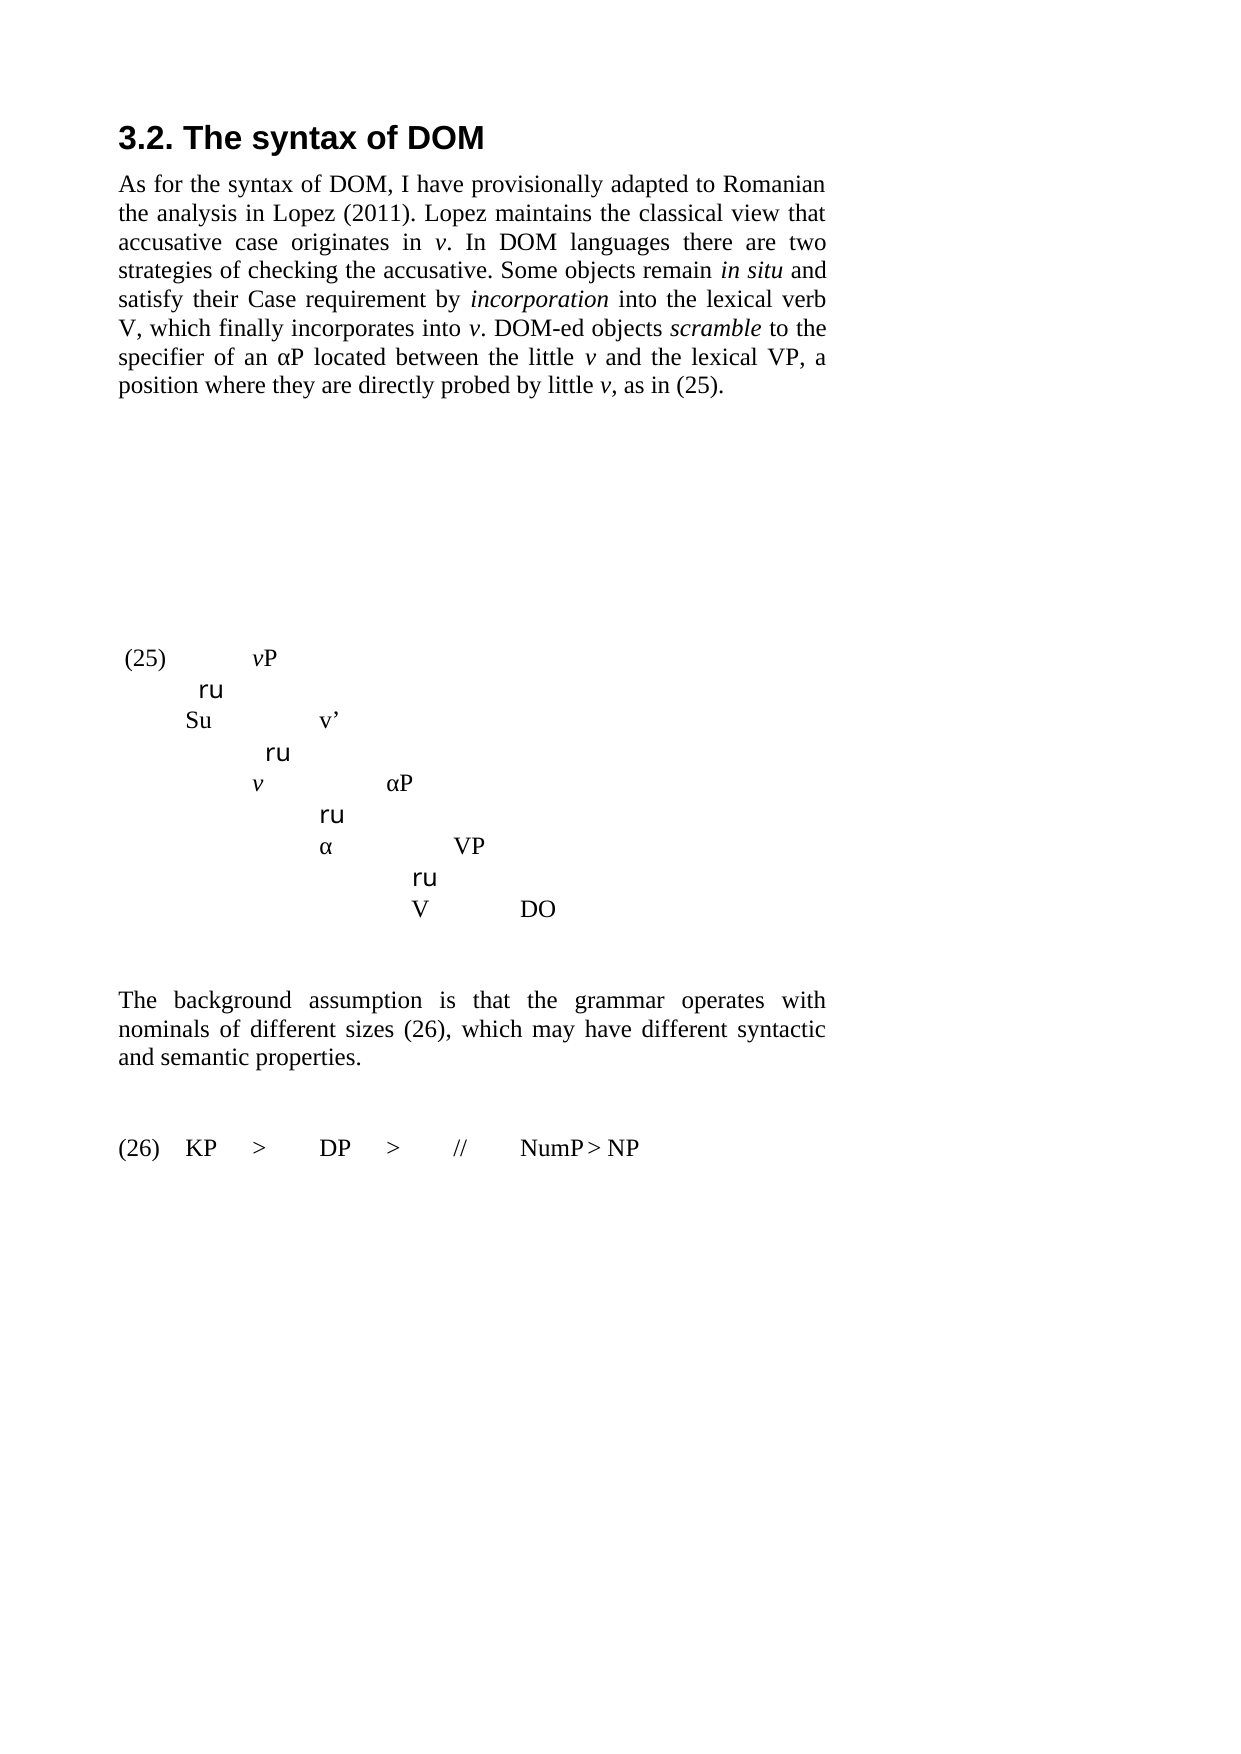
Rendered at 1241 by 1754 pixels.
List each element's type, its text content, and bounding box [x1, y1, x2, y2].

text (25) vP [118, 643, 827, 672]
text ru [118, 860, 827, 894]
text The background assumption is that the grammar operates with nominals of different sizes (26), which may have different syntactic and semantic properties. [118, 985, 827, 1071]
subtitle 3.2. The syntax of DOM [118, 118, 827, 157]
text ru [118, 734, 827, 768]
text ru [118, 672, 827, 706]
text (26) KP > DP > // NumP > NP [118, 1133, 827, 1162]
text Su v’ [118, 706, 827, 734]
text α VP [118, 831, 827, 860]
text V DO [118, 894, 827, 923]
text v αP [118, 768, 827, 797]
text As for the syntax of DOM, I have provisionally adapted to Romanian the analysis in Lopez (2011). Lopez maintains the classical view that accusative case originates in v. In DOM languages there are two strategies of checking the accusative. Some objects remain in situ and satisfy their Case requirement by incorporation into the lexical verb V, which finally incorporates into v. DOM-ed objects scramble to the specifier of an αP located between the little v and the lexical VP, a position where they are directly probed by little v, as in (25). [118, 169, 827, 399]
text ru [118, 797, 827, 831]
